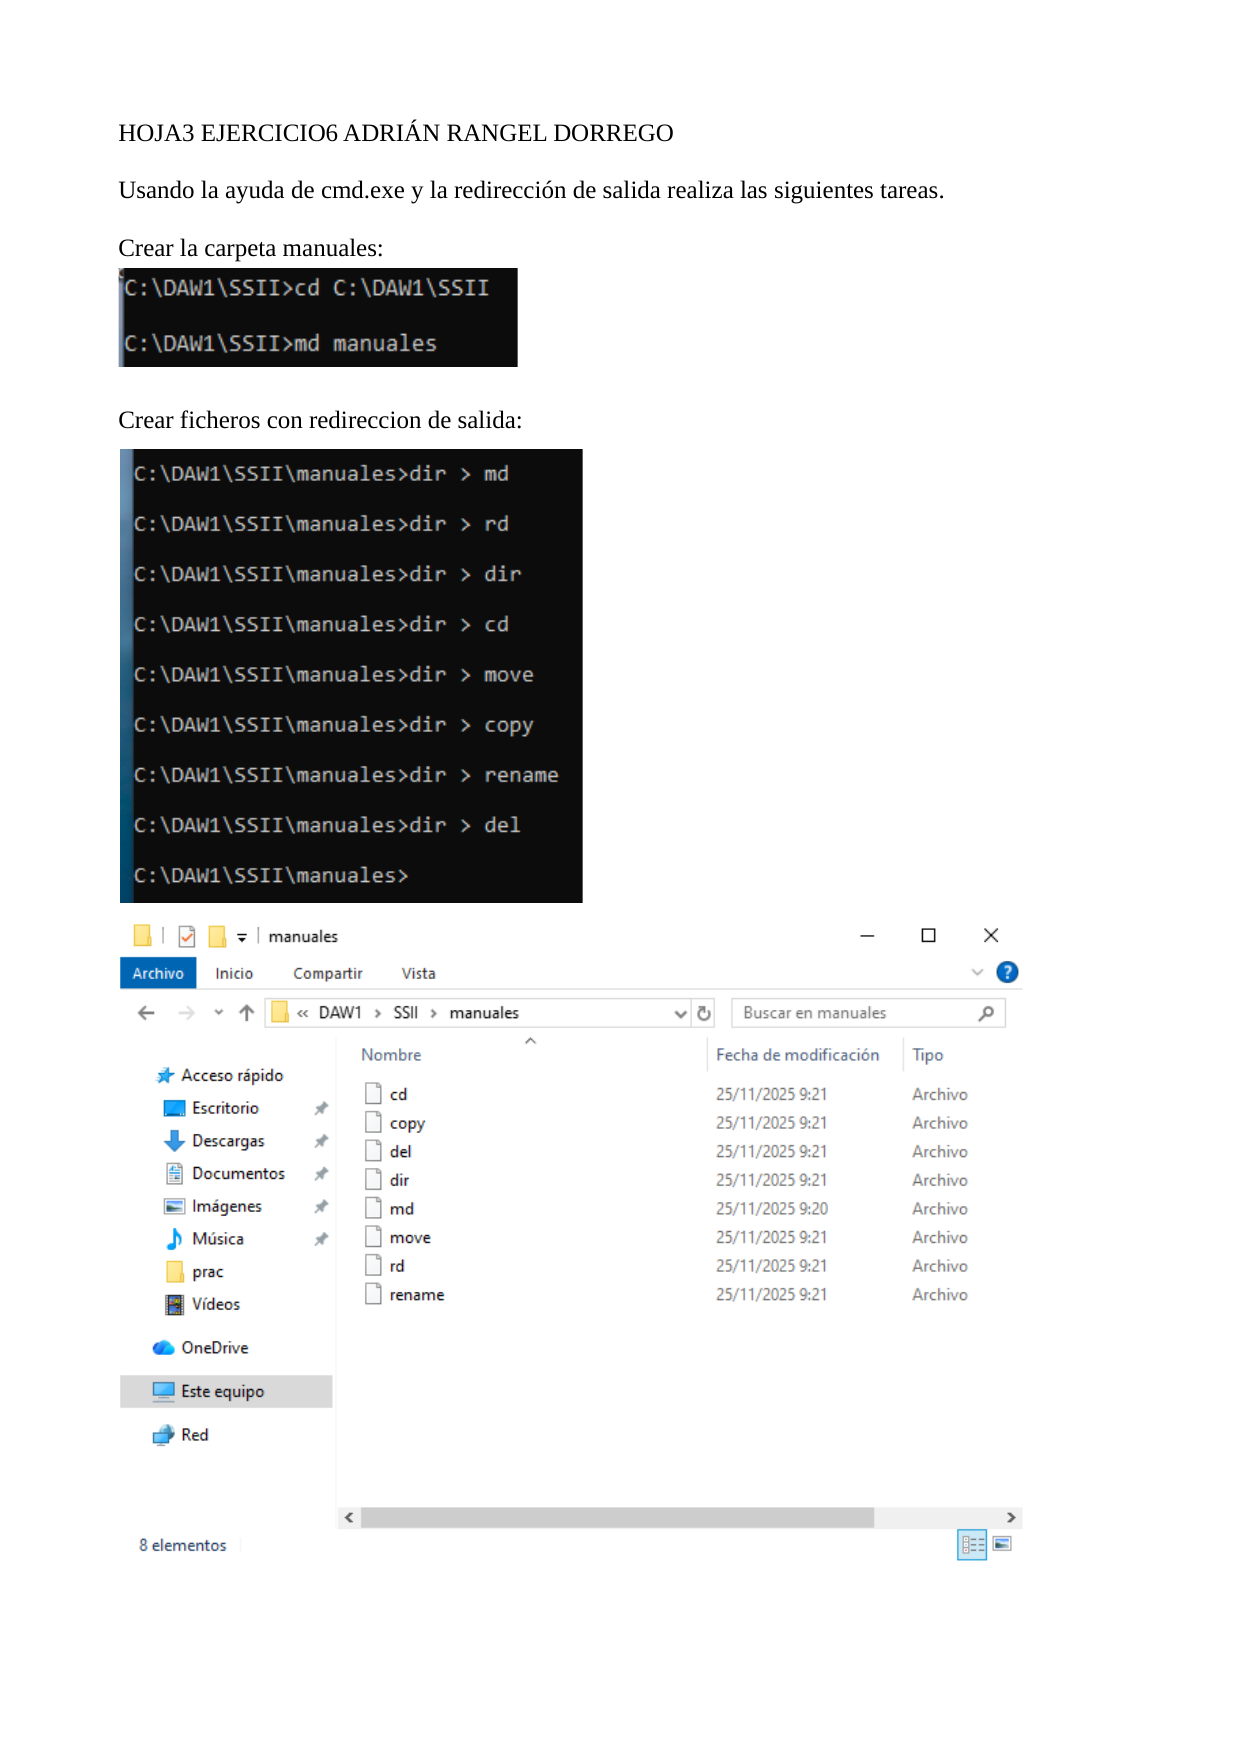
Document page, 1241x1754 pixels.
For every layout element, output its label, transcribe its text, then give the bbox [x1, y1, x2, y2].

text Crear la carpeta manuales: [118, 233, 1122, 262]
text HOJA3 EJERCICIO6 ADRIÁN RANGEL DORREGO [118, 118, 1122, 147]
picture [118, 268, 518, 367]
picture [120, 449, 583, 903]
text Usando la ayuda de cmd.exe y la redirección de salida realiza las siguientes tareas. [118, 176, 1122, 204]
picture [119, 916, 1024, 1562]
text Crear ficheros con redireccion de salida: [118, 406, 1122, 434]
